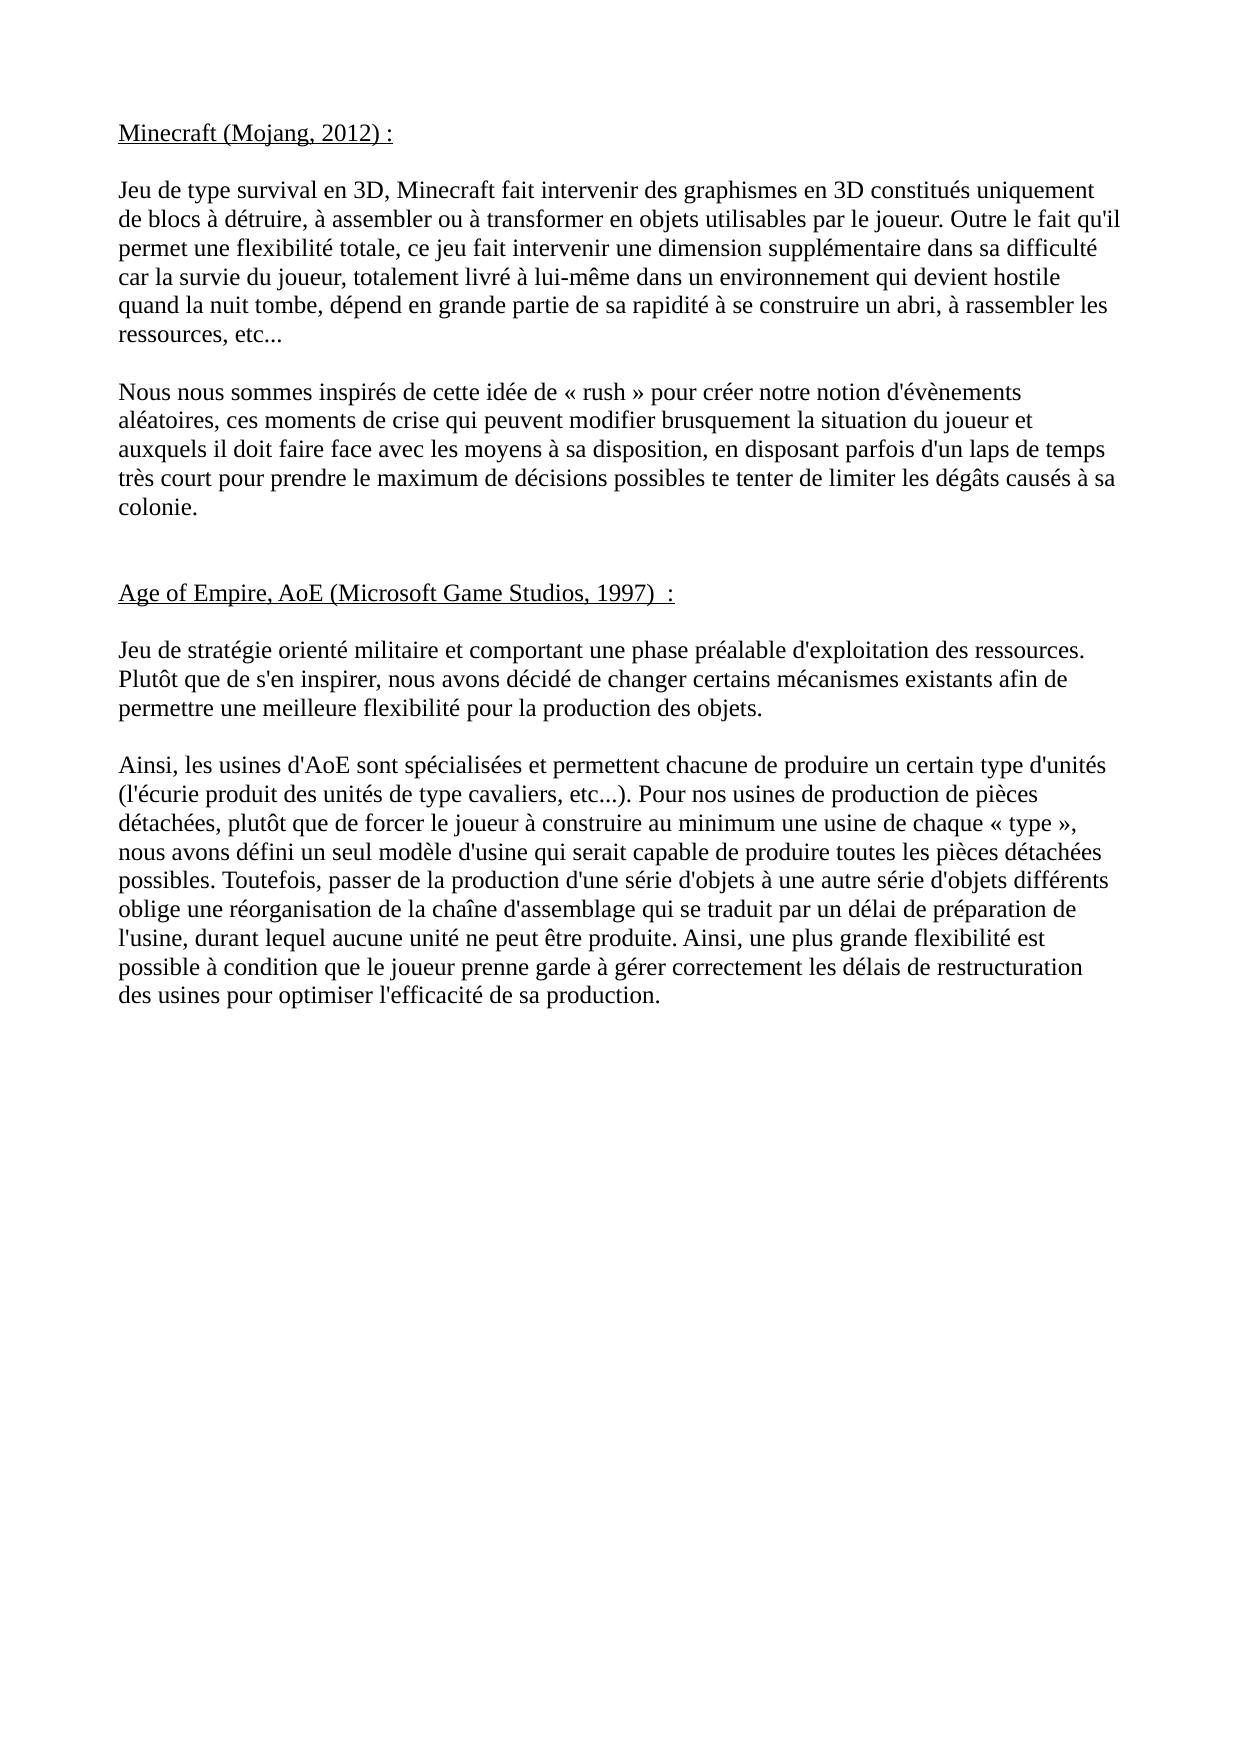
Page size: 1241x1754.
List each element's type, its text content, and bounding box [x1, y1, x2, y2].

text Ainsi, les usines d'AoE sont spécialisées et permettent chacune de produire un certain type d'unités (l'écurie produit des unités de type cavaliers, etc...). Pour nos usines de production de pièces détachées, plutôt que de forcer le joueur à construire au minimum une usine de chaque « type », nous avons défini un seul modèle d'usine qui serait capable de produire toutes les pièces détachées possibles. Toutefois, passer de la production d'une série d'objets à une autre série d'objets différents oblige une réorganisation de la chaîne d'assemblage qui se traduit par un délai de préparation de l'usine, durant lequel aucune unité ne peut être produite. Ainsi, une plus grande flexibilité est possible à condition que le joueur prenne garde à gérer correctement les délais de restructuration des usines pour optimiser l'efficacité de sa production. [118, 751, 1122, 1009]
text Jeu de stratégie orienté militaire et comportant une phase préalable d'exploitation des ressources. Plutôt que de s'en inspirer, nous avons décidé de changer certains mécanismes existants afin de permettre une meilleure flexibilité pour la production des objets. [118, 636, 1122, 722]
text Minecraft (Mojang, 2012) : [118, 118, 1122, 147]
text Age of Empire, AoE (Microsoft Game Studios, 1997) : [118, 578, 1122, 607]
text Jeu de type survival en 3D, Minecraft fait intervenir des graphismes en 3D constitués uniquement de blocs à détruire, à assembler ou à transformer en objets utilisables par le joueur. Outre le fait qu'il permet une flexibilité totale, ce jeu fait intervenir une dimension supplémentaire dans sa difficulté car la survie du joueur, totalement livré à lui-même dans un environnement qui devient hostile quand la nuit tombe, dépend en grande partie de sa rapidité à se construire un abri, à rassembler les ressources, etc... [118, 176, 1122, 348]
text Nous nous sommes inspirés de cette idée de « rush » pour créer notre notion d'évènements aléatoires, ces moments de crise qui peuvent modifier brusquement la situation du joueur et auxquels il doit faire face avec les moyens à sa disposition, en disposant parfois d'un laps de temps très court pour prendre le maximum de décisions possibles te tenter de limiter les dégâts causés à sa colonie. [118, 377, 1122, 521]
